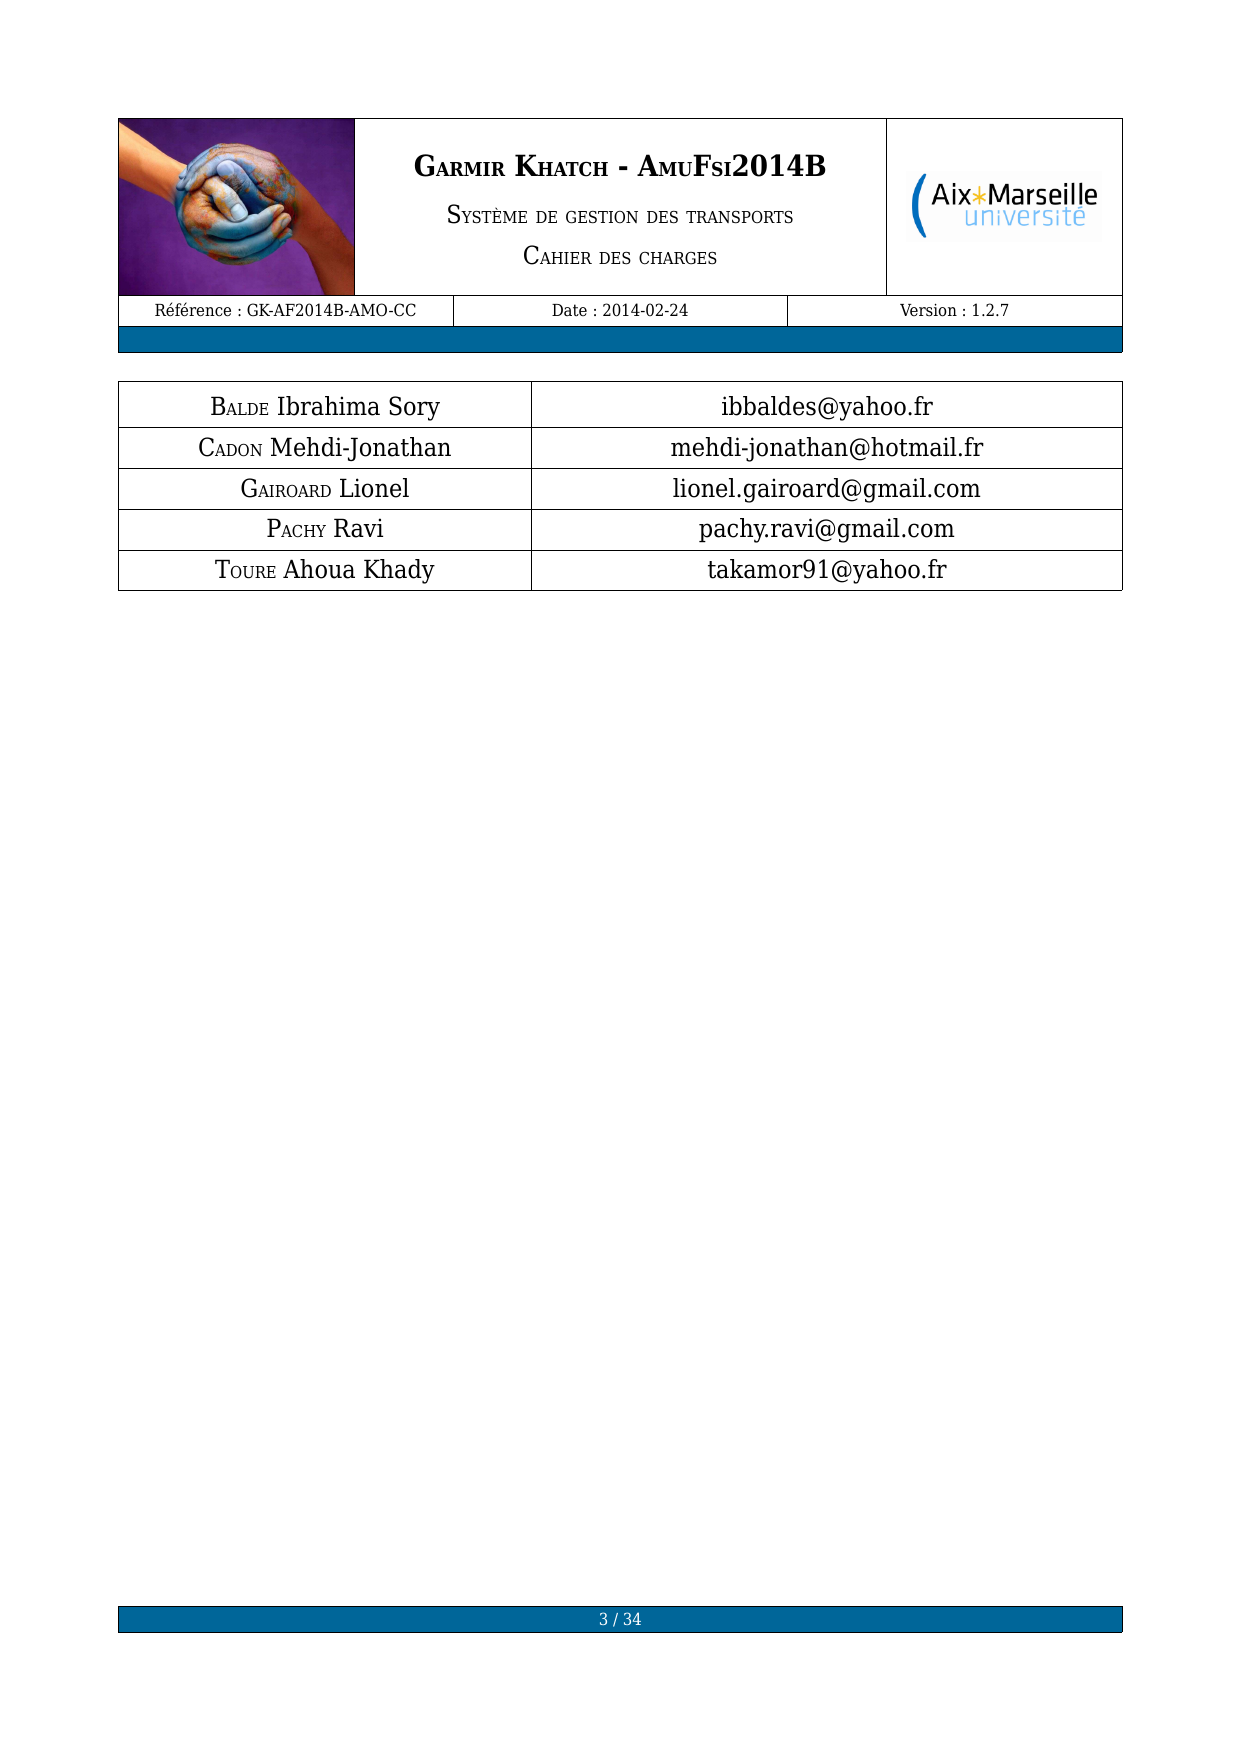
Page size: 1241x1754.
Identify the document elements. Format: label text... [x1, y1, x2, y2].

table_cell Balde Ibrahima Sory [119, 382, 531, 427]
table_cell ibbaldes@yahoo.fr [532, 382, 1122, 427]
table_cell takamor91@yahoo.fr [532, 551, 1122, 590]
table_cell Pachy Ravi [119, 510, 531, 549]
table_cell Toure Ahoua Khady [119, 551, 531, 590]
picture [887, 126, 1122, 288]
table_cell Gairoard Lionel [119, 469, 531, 509]
table_cell Cadon Mehdi-Jonathan [119, 428, 531, 468]
picture [119, 119, 354, 295]
table_cell pachy.ravi@gmail.com [532, 510, 1122, 549]
table_cell mehdi-jonathan@hotmail.fr [532, 428, 1122, 468]
table_cell lionel.gairoard@gmail.com [532, 469, 1122, 509]
